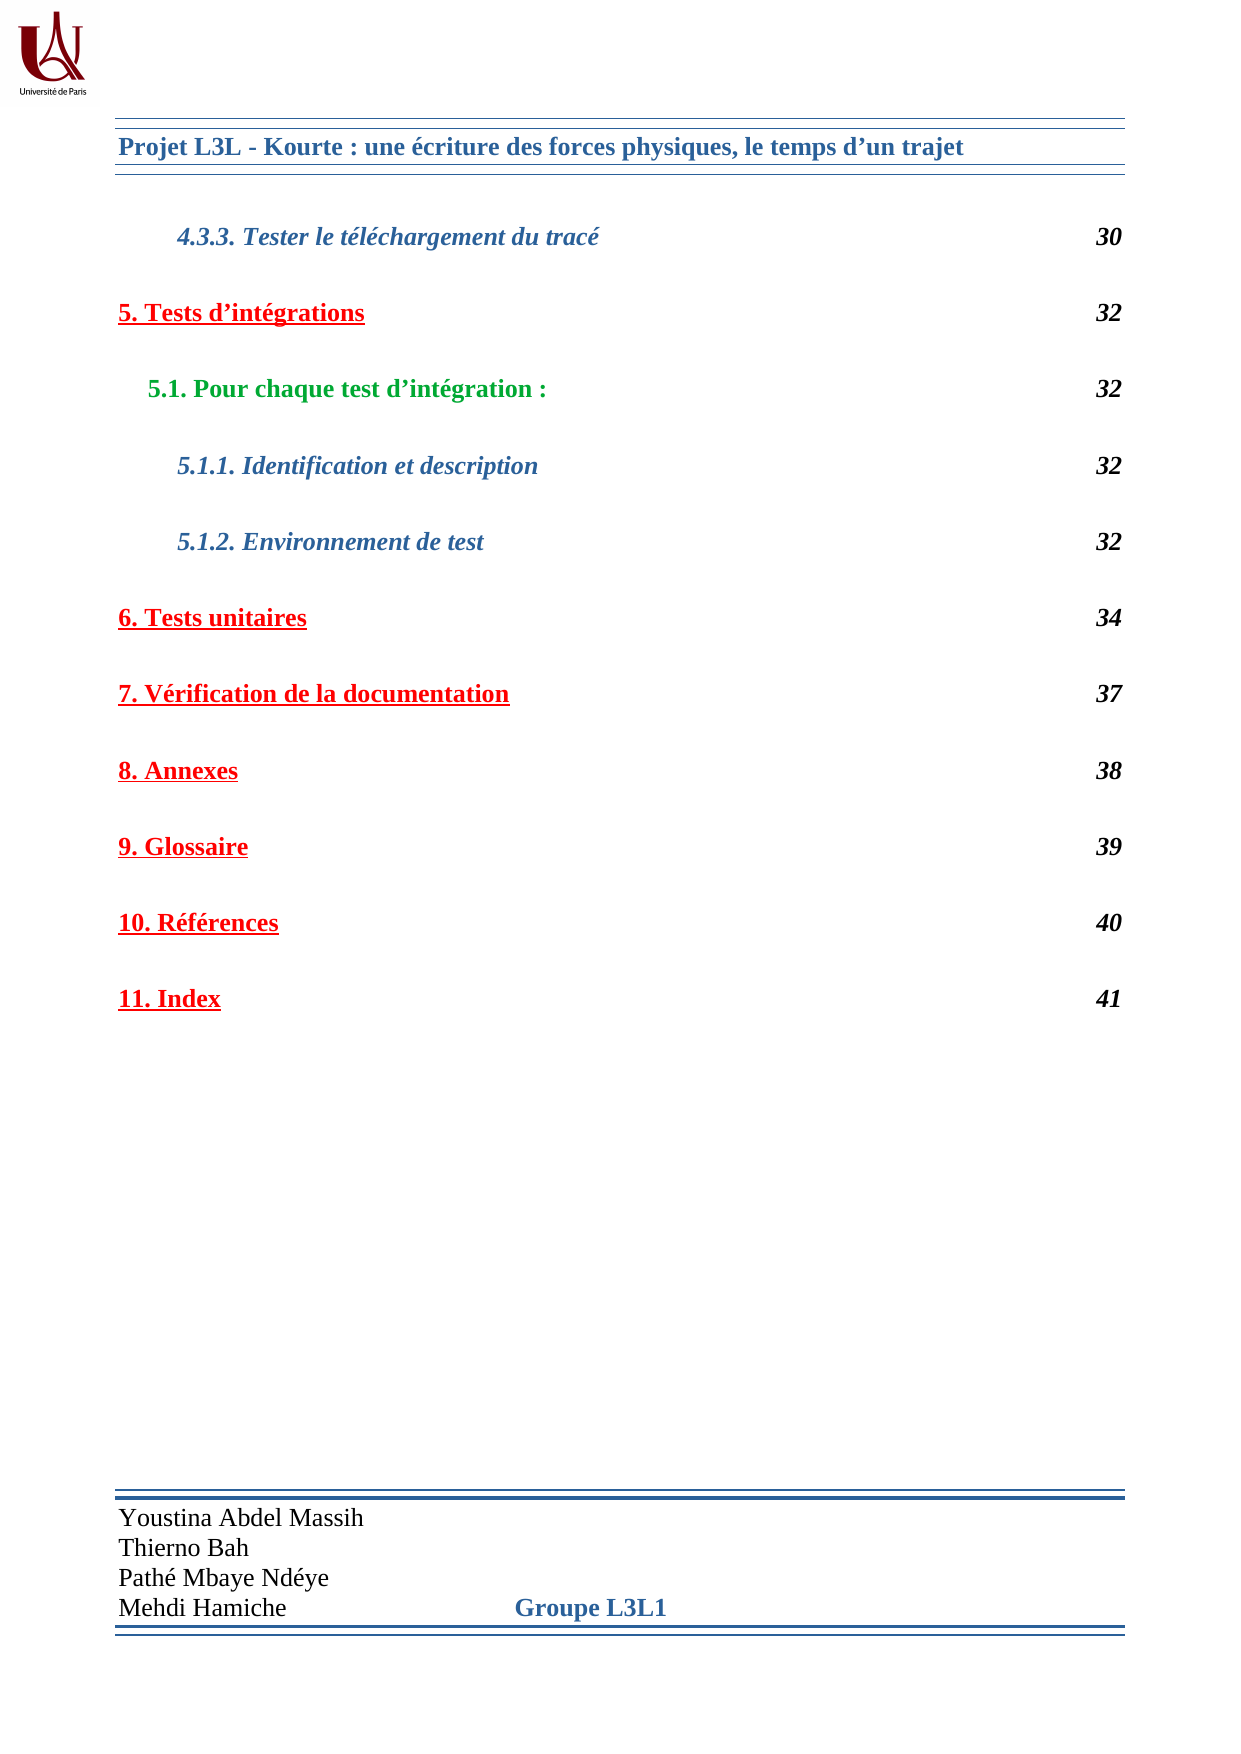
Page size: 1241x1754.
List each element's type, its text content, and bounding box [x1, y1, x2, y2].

text 6. Tests unitaires 34 [118, 602, 1122, 632]
text 8. Annexes 38 [118, 755, 1122, 785]
picture [0, 0, 101, 107]
text 5.1. Pour chaque test d’intégration : 32 [148, 373, 1122, 403]
text 11. Index 41 [118, 983, 1122, 1013]
text 7. Vérification de la documentation 37 [118, 678, 1122, 708]
text 5. Tests d’intégrations 32 [118, 297, 1122, 327]
text 5.1.1. Identification et description 32 [177, 450, 1122, 480]
text 10. Références 40 [118, 907, 1122, 937]
text 4.3.3. Tester le téléchargement du tracé 30 [177, 221, 1122, 251]
text 5.1.2. Environnement de test 32 [177, 526, 1122, 556]
text 9. Glossaire 39 [118, 831, 1122, 861]
